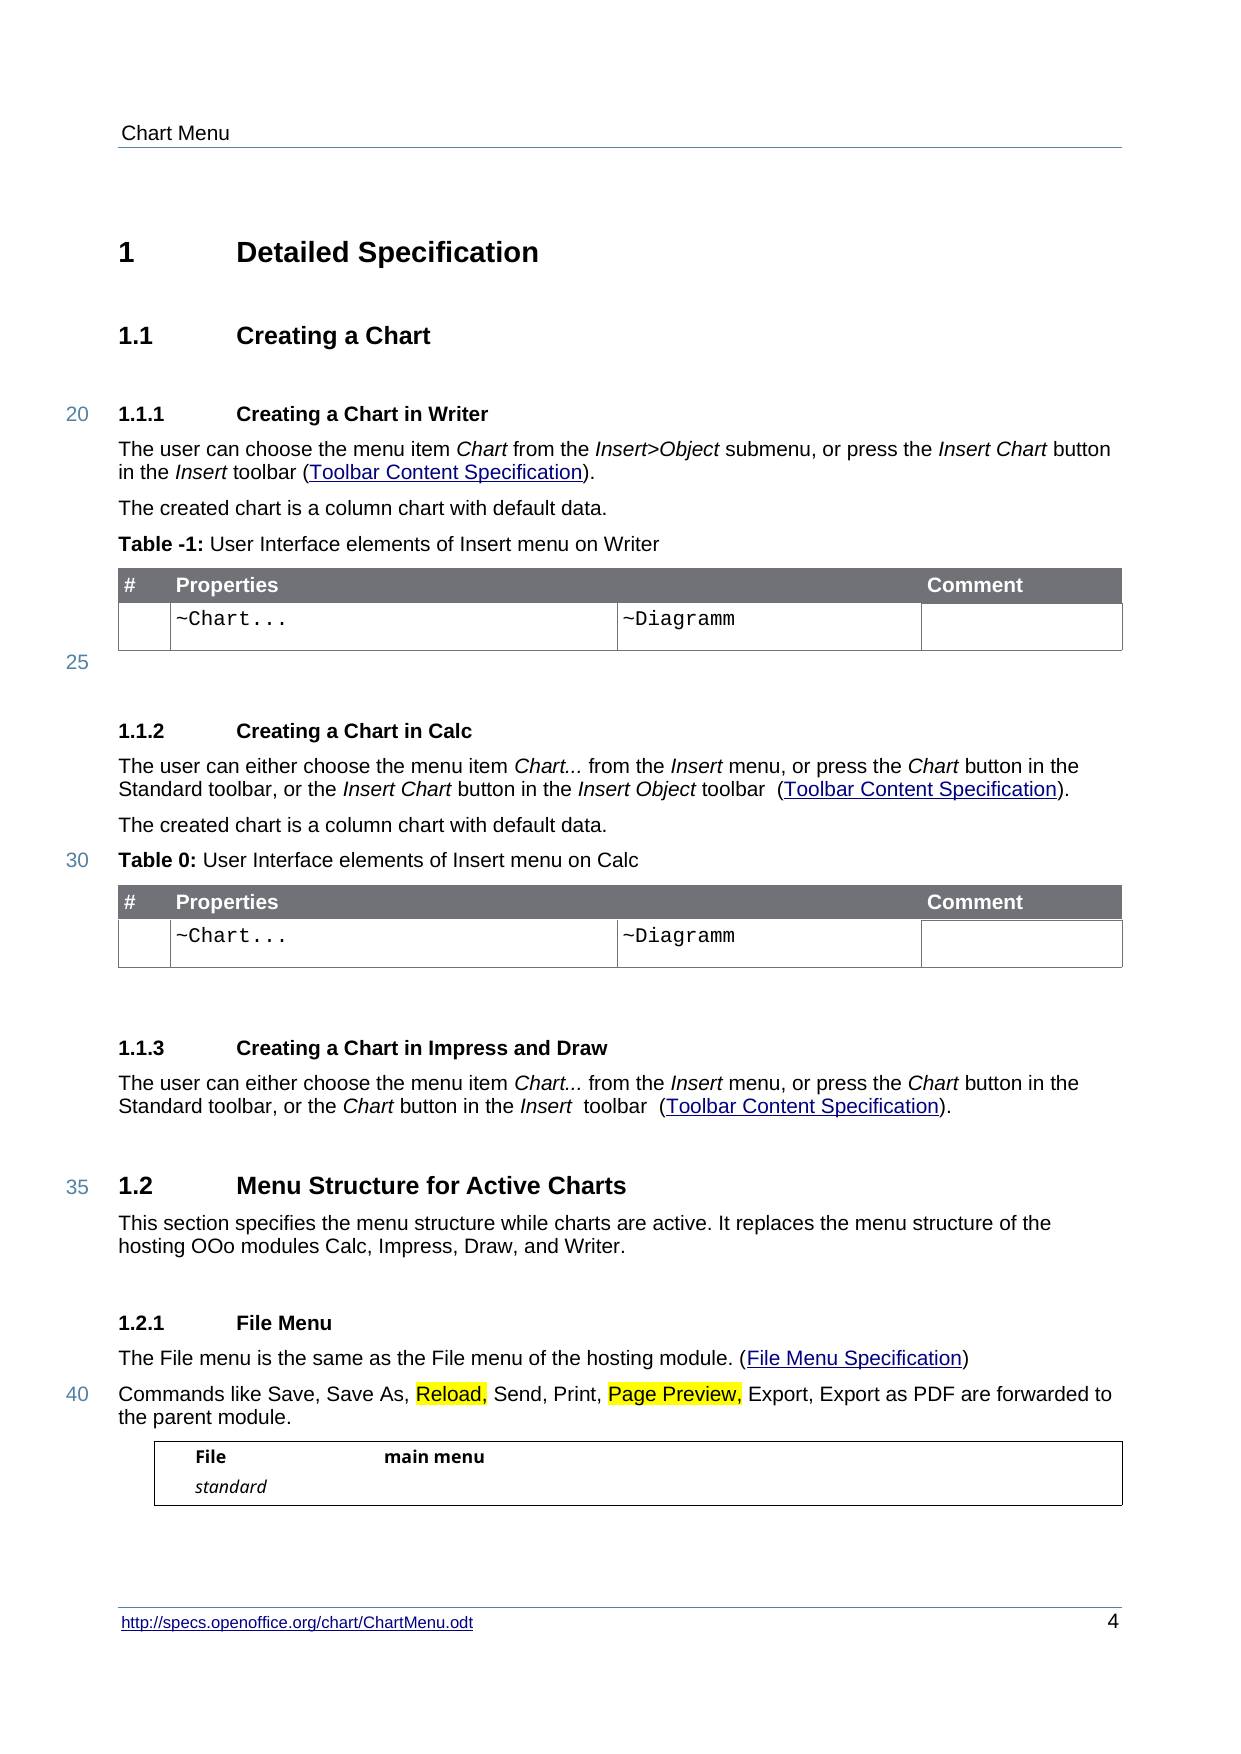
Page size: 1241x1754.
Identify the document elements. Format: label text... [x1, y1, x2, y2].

subtitle Creating a Chart in Impress and Draw [118, 1036, 1122, 1059]
subtitle Creating a Chart [118, 322, 1122, 349]
table_cell [922, 604, 1122, 650]
table_cell <#> [119, 920, 170, 967]
table_cell <#> [119, 603, 170, 650]
text standard [155, 1469, 1122, 1505]
table_header Comment [921, 568, 1122, 603]
text The created chart is a column chart with default data. [118, 497, 1122, 520]
title File main menu [155, 1442, 1122, 1468]
table_header Properties [170, 568, 921, 603]
table_header Comment [921, 885, 1122, 919]
text The user can either choose the menu item Chart... from the Insert menu, or press the Chart button in the Standard toolbar, or the Chart button in the Insert toolbar (Toolbar Content Specification). [118, 1071, 1122, 1118]
table_cell ~Chart... [171, 603, 617, 650]
text Table -1: User Interface elements of Insert menu on Writer [118, 532, 1122, 556]
text The user can either choose the menu item Chart... from the Insert menu, or press the Chart button in the Standard toolbar, or the Insert Chart button in the Insert Object toolbar (Toolbar Content Specification). [118, 754, 1122, 801]
table_cell [922, 921, 1122, 967]
text Table 0: User Interface elements of Insert menu on Calc [118, 849, 1122, 872]
table_header Properties [170, 885, 921, 919]
table_header # [118, 568, 170, 603]
text The created chart is a column chart with default data. [118, 813, 1122, 837]
table_cell ~Diagramm [618, 603, 921, 650]
subtitle Detailed Specification [118, 236, 1122, 268]
text Commands like Save, Save As, Reload, Send, Print, Page Preview, Export, Export as PDF are forwarded to the parent module. [118, 1382, 1122, 1429]
table_header # [118, 885, 170, 919]
subtitle Creating a Chart in Calc [118, 719, 1122, 743]
text The File menu is the same as the File menu of the hosting module. (File Menu Specification) [118, 1346, 1122, 1370]
subtitle Creating a Chart in Writer [118, 403, 1122, 426]
text The user can choose the menu item Chart from the Insert>Object submenu, or press the Insert Chart button in the Insert toolbar (Toolbar Content Specification). [118, 438, 1122, 484]
table_cell ~Diagramm [618, 920, 921, 967]
text This section specifies the menu structure while charts are active. It replaces the menu structure of the hosting OOo modules Calc, Impress, Draw, and Writer. [118, 1211, 1122, 1258]
subtitle Menu Structure for Active Charts [118, 1171, 1122, 1199]
subtitle File Menu [118, 1311, 1122, 1335]
table_cell ~Chart... [171, 920, 617, 967]
